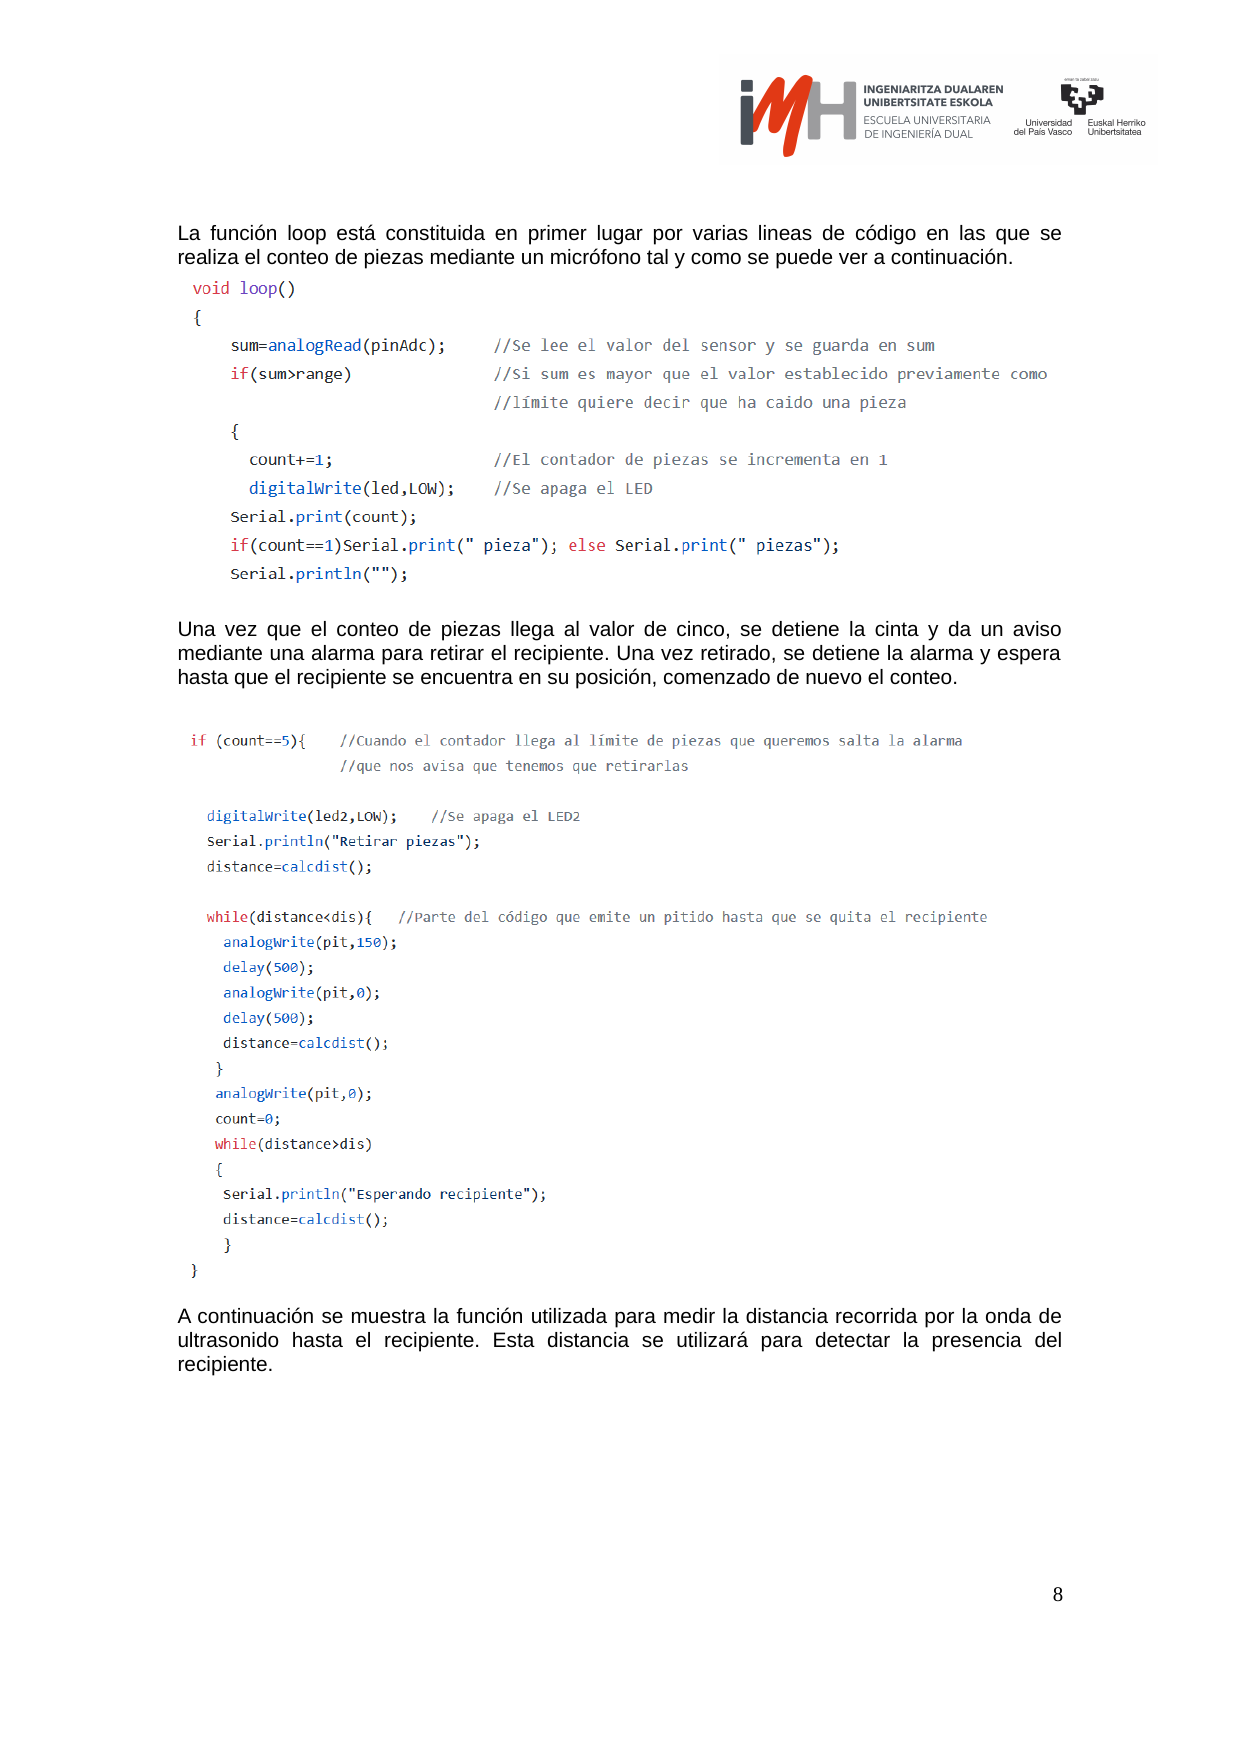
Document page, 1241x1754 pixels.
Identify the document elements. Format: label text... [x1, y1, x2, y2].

picture [177, 724, 1063, 1281]
text La función loop está constituida en primer lugar por varias lineas de código en las que se realiza el conteo de piezas mediante un micrófono tal y como se puede ver a continuación. [177, 221, 1063, 269]
text A continuación se muestra la función utilizada para medir la distancia recorrida por la onda de ultrasonido hasta el recipiente. Esta distancia se utilizará para detectar la presencia del recipiente. [177, 1304, 1063, 1376]
picture [719, 54, 1159, 165]
picture [185, 279, 1072, 594]
text Una vez que el conteo de piezas llega al valor de cinco, se detiene la cinta y da un aviso mediante una alarma para retirar el recipiente. Una vez retirado, se detiene la alarma y espera hasta que el recipiente se encuentra en su posición, comenzado de nuevo el conteo. [177, 617, 1063, 689]
